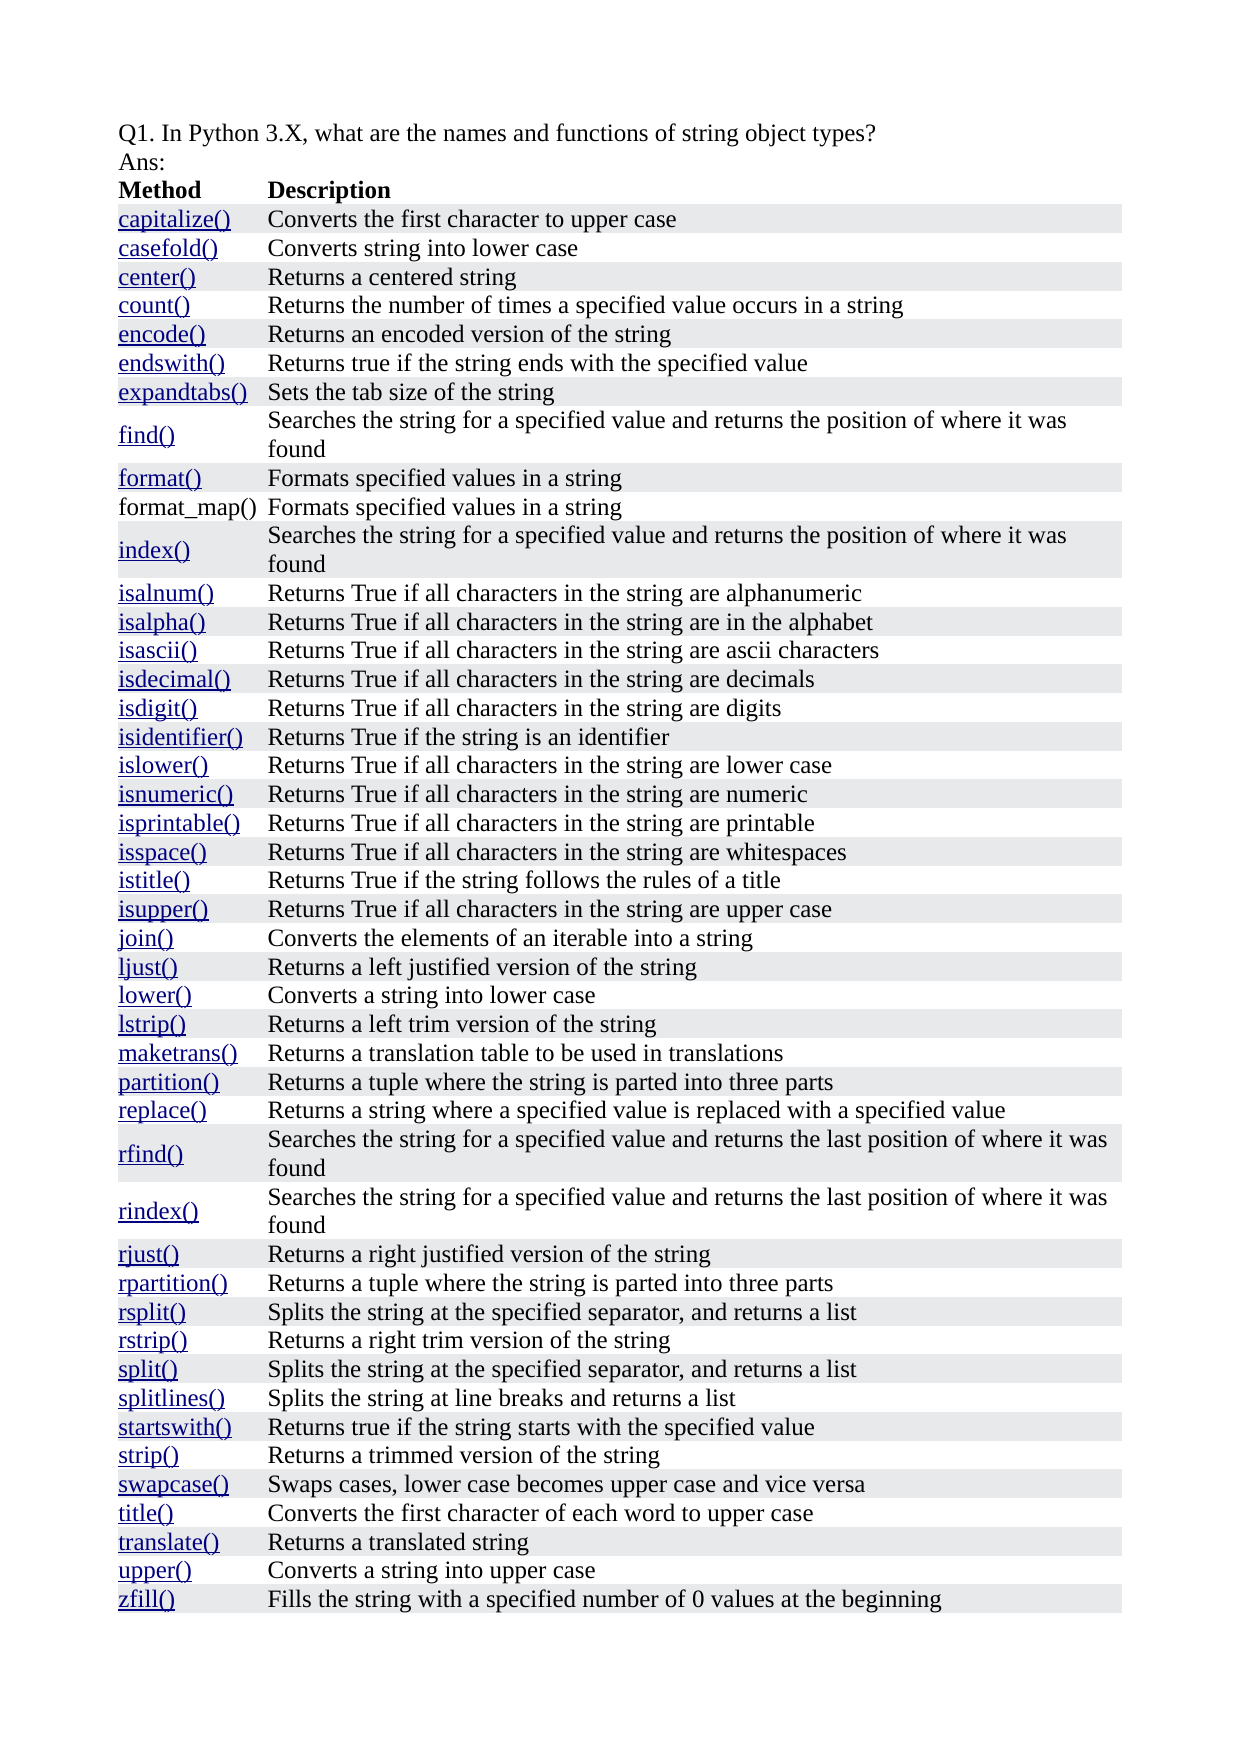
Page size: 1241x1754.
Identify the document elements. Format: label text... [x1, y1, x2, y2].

table_cell isdigit() [118, 693, 267, 722]
table_cell isidentifier() [118, 722, 267, 751]
table_cell Converts string into lower case [267, 233, 1122, 262]
table_cell Returns True if all characters in the string are numeric [267, 779, 1122, 808]
table_cell rjust() [118, 1239, 267, 1268]
table_cell Splits the string at the specified separator, and returns a list [267, 1297, 1122, 1326]
table_cell translate() [118, 1527, 267, 1556]
table_cell isalnum() [118, 578, 267, 607]
table_cell Returns True if all characters in the string are decimals [267, 664, 1122, 693]
table_cell Returns True if the string is an identifier [267, 722, 1122, 751]
table_cell Returns True if all characters in the string are upper case [267, 894, 1122, 923]
table_cell Converts a string into upper case [267, 1556, 1122, 1584]
table_cell title() [118, 1498, 267, 1527]
table_cell expandtabs() [118, 377, 267, 406]
table_cell endswith() [118, 348, 267, 377]
table_cell Sets the tab size of the string [267, 377, 1122, 406]
table_cell Returns a right justified version of the string [267, 1239, 1122, 1268]
table_cell Searches the string for a specified value and returns the position of where it was found [267, 406, 1122, 463]
table_cell Returns a tuple where the string is parted into three parts [267, 1268, 1122, 1297]
table_cell isalpha() [118, 607, 267, 636]
table_cell rpartition() [118, 1268, 267, 1297]
table_cell Converts the elements of an iterable into a string [267, 923, 1122, 952]
table_cell capitalize() [118, 204, 267, 233]
text Ans: [118, 147, 1122, 176]
table_cell Returns True if all characters in the string are printable [267, 808, 1122, 837]
table_cell rstrip() [118, 1326, 267, 1354]
table_cell count() [118, 291, 267, 319]
table_cell isdecimal() [118, 664, 267, 693]
table_cell Converts a string into lower case [267, 981, 1122, 1009]
table_cell Returns the number of times a specified value occurs in a string [267, 291, 1122, 319]
table_cell find() [118, 406, 267, 463]
table_cell Splits the string at the specified separator, and returns a list [267, 1354, 1122, 1383]
table_cell Returns a translation table to be used in translations [267, 1038, 1122, 1067]
table_cell Splits the string at line breaks and returns a list [267, 1383, 1122, 1412]
table_cell ljust() [118, 952, 267, 981]
table_cell Searches the string for a specified value and returns the position of where it was found [267, 521, 1122, 578]
table_cell Returns a tuple where the string is parted into three parts [267, 1067, 1122, 1096]
table_cell Returns True if all characters in the string are whitespaces [267, 837, 1122, 866]
table_cell encode() [118, 319, 267, 348]
table_cell zfill() [118, 1584, 267, 1613]
table_cell islower() [118, 751, 267, 779]
table_cell upper() [118, 1556, 267, 1584]
table_cell Converts the first character to upper case [267, 204, 1122, 233]
table_cell Formats specified values in a string [267, 492, 1122, 521]
table_cell replace() [118, 1096, 267, 1124]
table_cell split() [118, 1354, 267, 1383]
table_cell Returns True if the string follows the rules of a title [267, 866, 1122, 894]
table_cell lower() [118, 981, 267, 1009]
table_cell rfind() [118, 1124, 267, 1182]
table_header Description [267, 176, 1122, 204]
table_cell Converts the first character of each word to upper case [267, 1498, 1122, 1527]
table_cell casefold() [118, 233, 267, 262]
table_cell Returns a right trim version of the string [267, 1326, 1122, 1354]
table_cell center() [118, 262, 267, 291]
table_cell Returns a left trim version of the string [267, 1009, 1122, 1038]
table_cell maketrans() [118, 1038, 267, 1067]
table_cell isprintable() [118, 808, 267, 837]
table_cell Fills the string with a specified number of 0 values at the beginning [267, 1584, 1122, 1613]
table_cell Returns true if the string ends with the specified value [267, 348, 1122, 377]
table_cell Returns True if all characters in the string are in the alphabet [267, 607, 1122, 636]
table_cell isnumeric() [118, 779, 267, 808]
table_cell index() [118, 521, 267, 578]
table_cell swapcase() [118, 1469, 267, 1498]
table_cell isupper() [118, 894, 267, 923]
table_cell Returns True if all characters in the string are alphanumeric [267, 578, 1122, 607]
table_cell strip() [118, 1441, 267, 1469]
table_cell partition() [118, 1067, 267, 1096]
table_cell Returns True if all characters in the string are ascii characters [267, 636, 1122, 664]
table_cell Returns a left justified version of the string [267, 952, 1122, 981]
table_header Method [118, 176, 267, 204]
table_cell Returns a centered string [267, 262, 1122, 291]
table_cell Returns true if the string starts with the specified value [267, 1412, 1122, 1441]
table_cell isascii() [118, 636, 267, 664]
table_cell Returns a translated string [267, 1527, 1122, 1556]
table_cell join() [118, 923, 267, 952]
text Q1. In Python 3.X, what are the names and functions of string object types? [118, 118, 1122, 147]
table_cell Returns True if all characters in the string are digits [267, 693, 1122, 722]
table_cell Searches the string for a specified value and returns the last position of where it was found [267, 1124, 1122, 1182]
table_cell rindex() [118, 1182, 267, 1239]
table_cell Formats specified values in a string [267, 463, 1122, 492]
table_cell startswith() [118, 1412, 267, 1441]
table_cell format_map() [118, 492, 267, 521]
table_cell splitlines() [118, 1383, 267, 1412]
table_cell istitle() [118, 866, 267, 894]
table_cell format() [118, 463, 267, 492]
table_cell Returns an encoded version of the string [267, 319, 1122, 348]
table_cell Returns a trimmed version of the string [267, 1441, 1122, 1469]
table_cell isspace() [118, 837, 267, 866]
table_cell Searches the string for a specified value and returns the last position of where it was found [267, 1182, 1122, 1239]
table_cell lstrip() [118, 1009, 267, 1038]
table_cell Returns True if all characters in the string are lower case [267, 751, 1122, 779]
table_cell Swaps cases, lower case becomes upper case and vice versa [267, 1469, 1122, 1498]
table_cell Returns a string where a specified value is replaced with a specified value [267, 1096, 1122, 1124]
table_cell rsplit() [118, 1297, 267, 1326]
